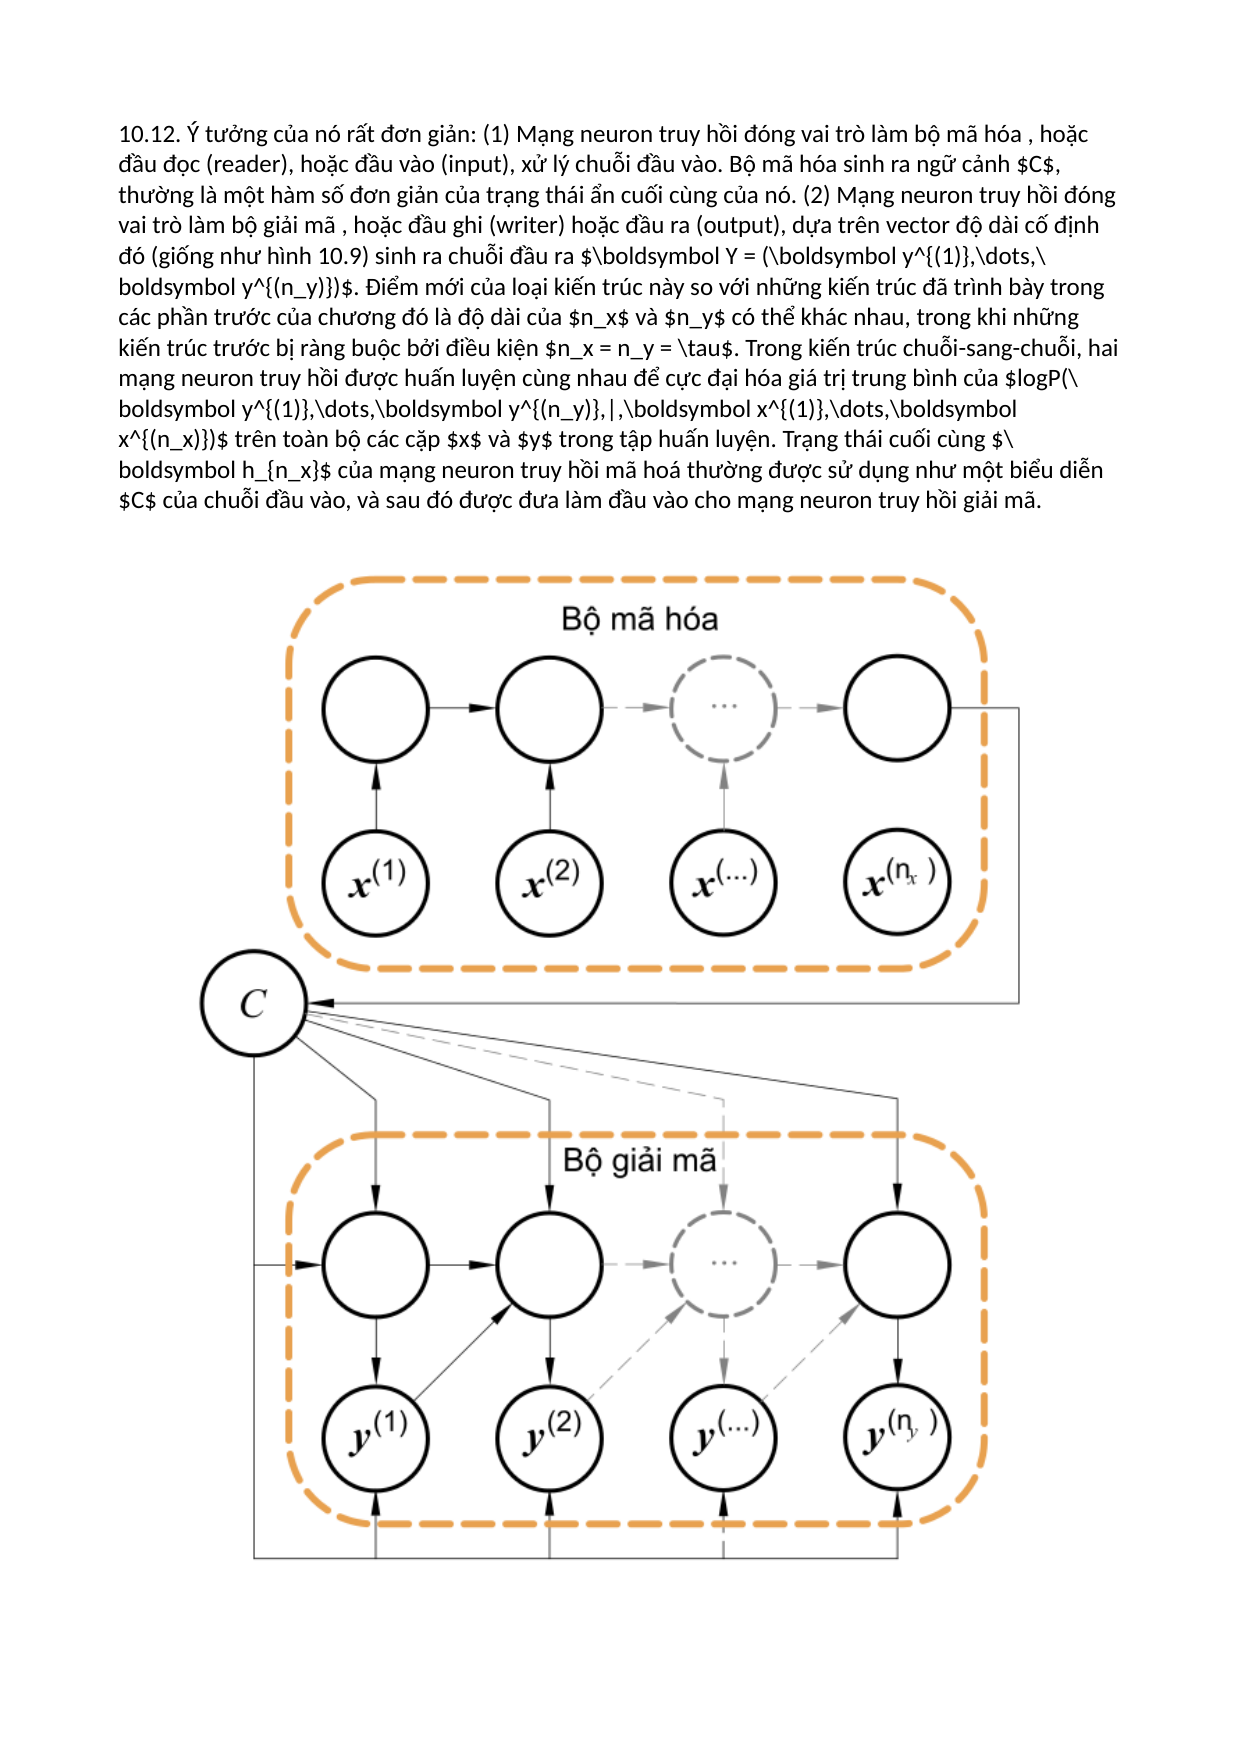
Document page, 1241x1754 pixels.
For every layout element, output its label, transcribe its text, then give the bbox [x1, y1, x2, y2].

text 10.12. Ý tưởng của nó rất đơn giản: (1) Mạng neuron truy hồi đóng vai trò làm bộ mã hóa , hoặc đầu đọc (reader), hoặc đầu vào (input), xử lý chuỗi đầu vào. Bộ mã hóa sinh ra ngữ cảnh $C$, thường là một hàm số đơn giản của trạng thái ẩn cuối cùng của nó. (2) Mạng neuron truy hồi đóng vai trò làm bộ giải mã , hoặc đầu ghi (writer) hoặc đầu ra (output), dựa trên vector độ dài cố định đó (giống như hình 10.9) sinh ra chuỗi đầu ra $\boldsymbol Y = (\boldsymbol y^{(1)},\dots,\boldsymbol y^{(n_y)})$. Điểm mới của loại kiến trúc này so với những kiến trúc đã trình bày trong các phần trước của chương đó là độ dài của $n_x$ và $n_y$ có thể khác nhau, trong khi những kiến trúc trước bị ràng buộc bởi điều kiện $n_x = n_y = \tau$. Trong kiến trúc chuỗi-sang-chuỗi, hai mạng neuron truy hồi được huấn luyện cùng nhau để cực đại hóa giá trị trung bình của $logP(\boldsymbol y^{(1)},\dots,\boldsymbol y^{(n_y)},|,\boldsymbol x^{(1)},\dots,\boldsymbol x^{(n_x)})$ trên toàn bộ các cặp $x$ và $y$ trong tập huấn luyện. Trạng thái cuối cùng $\boldsymbol h_{n_x}$ của mạng neuron truy hồi mã hoá thường được sử dụng như một biểu diễn $C$ của chuỗi đầu vào, và sau đó được đưa làm đầu vào cho mạng neuron truy hồi giải mã. [118, 118, 1122, 515]
picture [127, 515, 1113, 1626]
